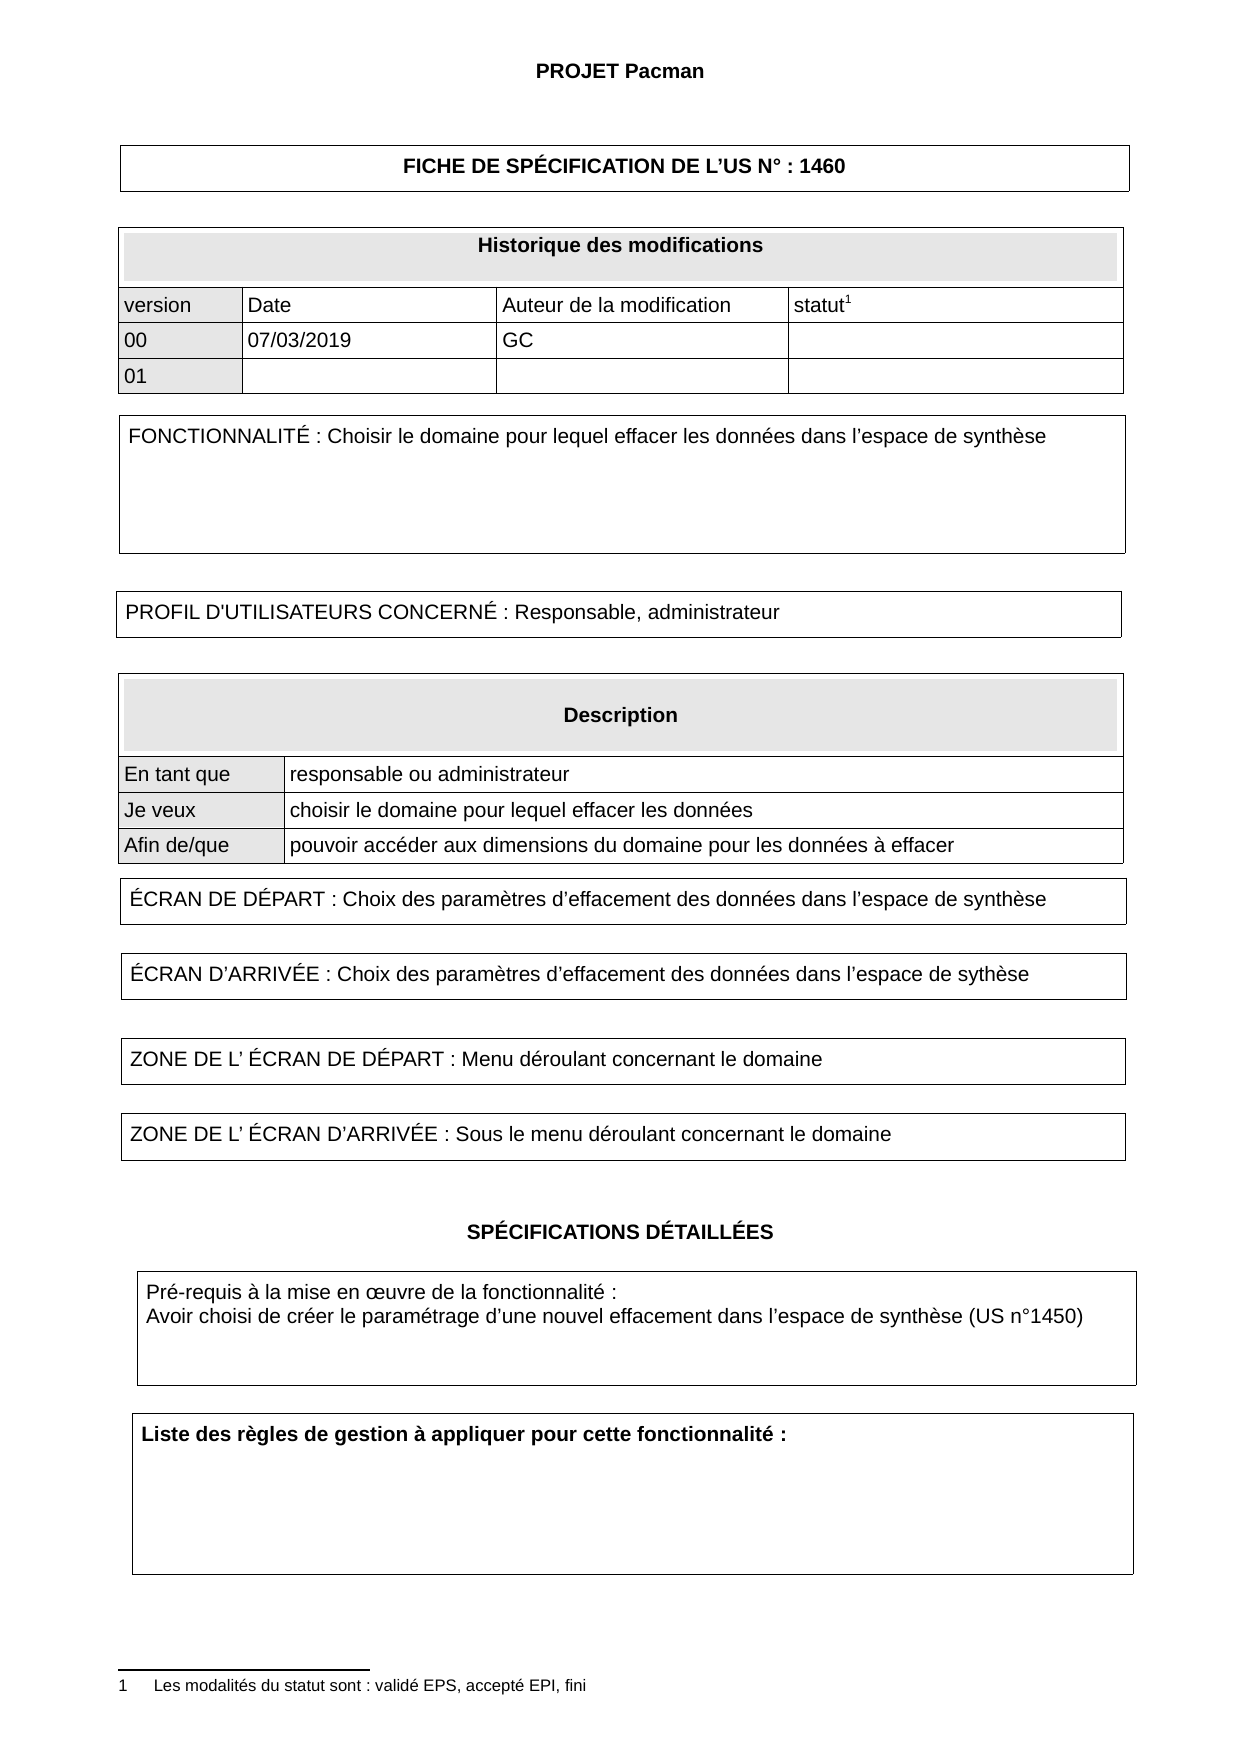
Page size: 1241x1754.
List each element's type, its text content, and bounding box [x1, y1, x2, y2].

table_header Description [119, 674, 1123, 756]
table_cell [497, 359, 788, 393]
table_cell [243, 359, 496, 393]
text Liste des règles de gestion à appliquer pour cette fonctionnalité : [141, 1422, 1124, 1446]
text PROJET Pacman [118, 59, 1122, 83]
table_cell Auteur de la modification [497, 288, 788, 322]
table_cell [789, 323, 1123, 358]
table_cell pouvoir accéder aux dimensions du domaine pour les données à effacer [285, 829, 1123, 863]
table_cell Date [243, 288, 496, 322]
table_cell Afin de/que [119, 829, 284, 863]
text [133, 1414, 1133, 1574]
text FONCTIONNALITÉ : Choisir le domaine pour lequel effacer les données dans l’espace de synthèse [128, 424, 1116, 448]
table_cell responsable ou administrateur [285, 757, 1123, 792]
table_cell Je veux [119, 793, 284, 827]
text Avoir choisi de créer le paramétrage d’une nouvel effacement dans l’espace de synthèse (US n°1450) [146, 1304, 1127, 1328]
text ZONE DE L’ ÉCRAN DE DÉPART : Menu déroulant concernant le domaine [130, 1047, 1117, 1071]
text FICHE DE SPÉCIFICATION DE L’US N° : 1460 [129, 154, 1120, 178]
table_cell En tant que [119, 757, 284, 792]
text Pré-requis à la mise en œuvre de la fonctionnalité : [146, 1280, 1127, 1304]
table_cell 00 [119, 323, 242, 358]
table_cell GC [497, 323, 788, 358]
text SPÉCIFICATIONS DÉTAILLÉES [118, 1220, 1122, 1244]
table_cell choisir le domaine pour lequel effacer les données [285, 793, 1123, 827]
text [138, 1272, 1136, 1385]
text ÉCRAN DE DÉPART : Choix des paramètres d’effacement des données dans l’espace de synthèse [129, 886, 1117, 910]
table_cell 01 [119, 359, 242, 393]
table_header Historique des modifications [119, 228, 1123, 287]
table_cell 07/03/2019 [243, 323, 496, 358]
table_cell version [119, 288, 242, 322]
table_cell statut [789, 288, 1123, 322]
table_cell [789, 359, 1123, 393]
text ZONE DE L’ ÉCRAN D’ARRIVÉE : Sous le menu déroulant concernant le domaine [130, 1122, 1117, 1146]
text ÉCRAN D’ARRIVÉE : Choix des paramètres d’effacement des données dans l’espace de sythèse [130, 962, 1117, 986]
text PROFIL D'UTILISATEURS CONCERNÉ : Responsable, administrateur [125, 599, 1112, 623]
